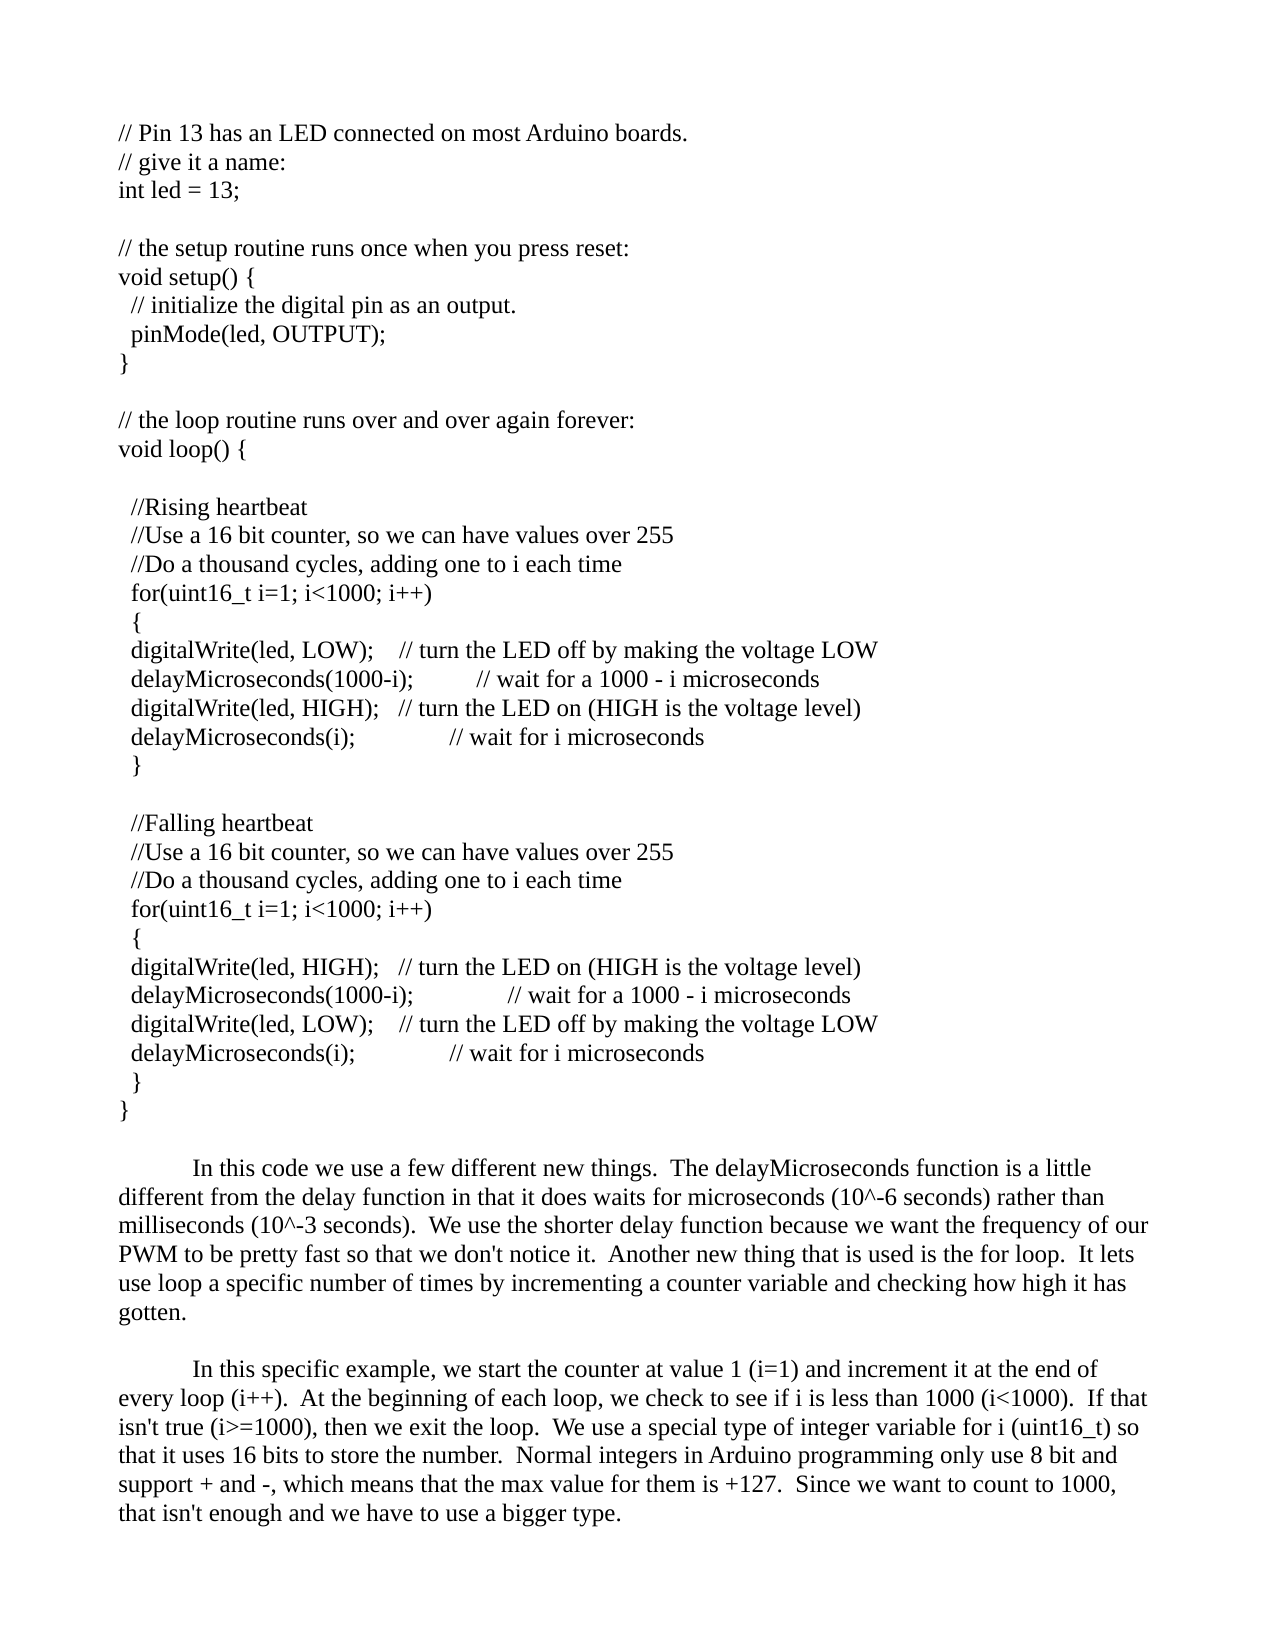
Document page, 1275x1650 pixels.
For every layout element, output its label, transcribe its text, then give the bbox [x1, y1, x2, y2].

text int led = 13; [118, 176, 1157, 204]
text delayMicroseconds(i); // wait for i microseconds [118, 722, 1157, 751]
text delayMicroseconds(1000-i); // wait for a 1000 - i microseconds [118, 664, 1157, 693]
text // Pin 13 has an LED connected on most Arduino boards. [118, 118, 1157, 147]
text // give it a name: [118, 147, 1157, 176]
text In this code we use a few different new things. The delayMicroseconds function is a little different from the delay function in that it does waits for microseconds (10^-6 seconds) rather than milliseconds (10^-3 seconds). We use the shorter delay function because we want the frequency of our PWM to be pretty fast so that we don't notice it. Another new thing that is used is the for loop. It lets use loop a specific number of times by incrementing a counter variable and checking how high it has gotten. [118, 1153, 1157, 1326]
text //Do a thousand cycles, adding one to i each time [118, 866, 1157, 894]
text void loop() { [118, 434, 1157, 463]
text } [118, 1096, 1157, 1124]
text // the setup routine runs once when you press reset: [118, 233, 1157, 262]
text for(uint16_t i=1; i<1000; i++) [118, 578, 1157, 607]
text //Falling heartbeat [118, 808, 1157, 837]
text //Do a thousand cycles, adding one to i each time [118, 549, 1157, 578]
text } [118, 1067, 1157, 1096]
text { [118, 607, 1157, 636]
text delayMicroseconds(i); // wait for i microseconds [118, 1038, 1157, 1067]
text digitalWrite(led, HIGH); // turn the LED on (HIGH is the voltage level) [118, 952, 1157, 981]
text pinMode(led, OUTPUT); [118, 319, 1157, 348]
text delayMicroseconds(1000-i); // wait for a 1000 - i microseconds [118, 981, 1157, 1009]
text digitalWrite(led, HIGH); // turn the LED on (HIGH is the voltage level) [118, 693, 1157, 722]
text // initialize the digital pin as an output. [118, 291, 1157, 319]
text } [118, 751, 1157, 779]
text { [118, 923, 1157, 952]
text In this specific example, we start the counter at value 1 (i=1) and increment it at the end of every loop (i++). At the beginning of each loop, we check to see if i is less than 1000 (i<1000). If that isn't true (i>=1000), then we exit the loop. We use a special type of integer variable for i (uint16_t) so that it uses 16 bits to store the number. Normal integers in Arduino programming only use 8 bit and support + and -, which means that the max value for them is +127. Since we want to count to 1000, that isn't enough and we have to use a bigger type. [118, 1354, 1157, 1527]
text digitalWrite(led, LOW); // turn the LED off by making the voltage LOW [118, 636, 1157, 664]
text // the loop routine runs over and over again forever: [118, 406, 1157, 434]
text digitalWrite(led, LOW); // turn the LED off by making the voltage LOW [118, 1009, 1157, 1038]
text //Rising heartbeat [118, 492, 1157, 521]
text for(uint16_t i=1; i<1000; i++) [118, 894, 1157, 923]
text } [118, 348, 1157, 377]
text //Use a 16 bit counter, so we can have values over 255 [118, 837, 1157, 866]
text void setup() { [118, 262, 1157, 291]
text //Use a 16 bit counter, so we can have values over 255 [118, 521, 1157, 549]
